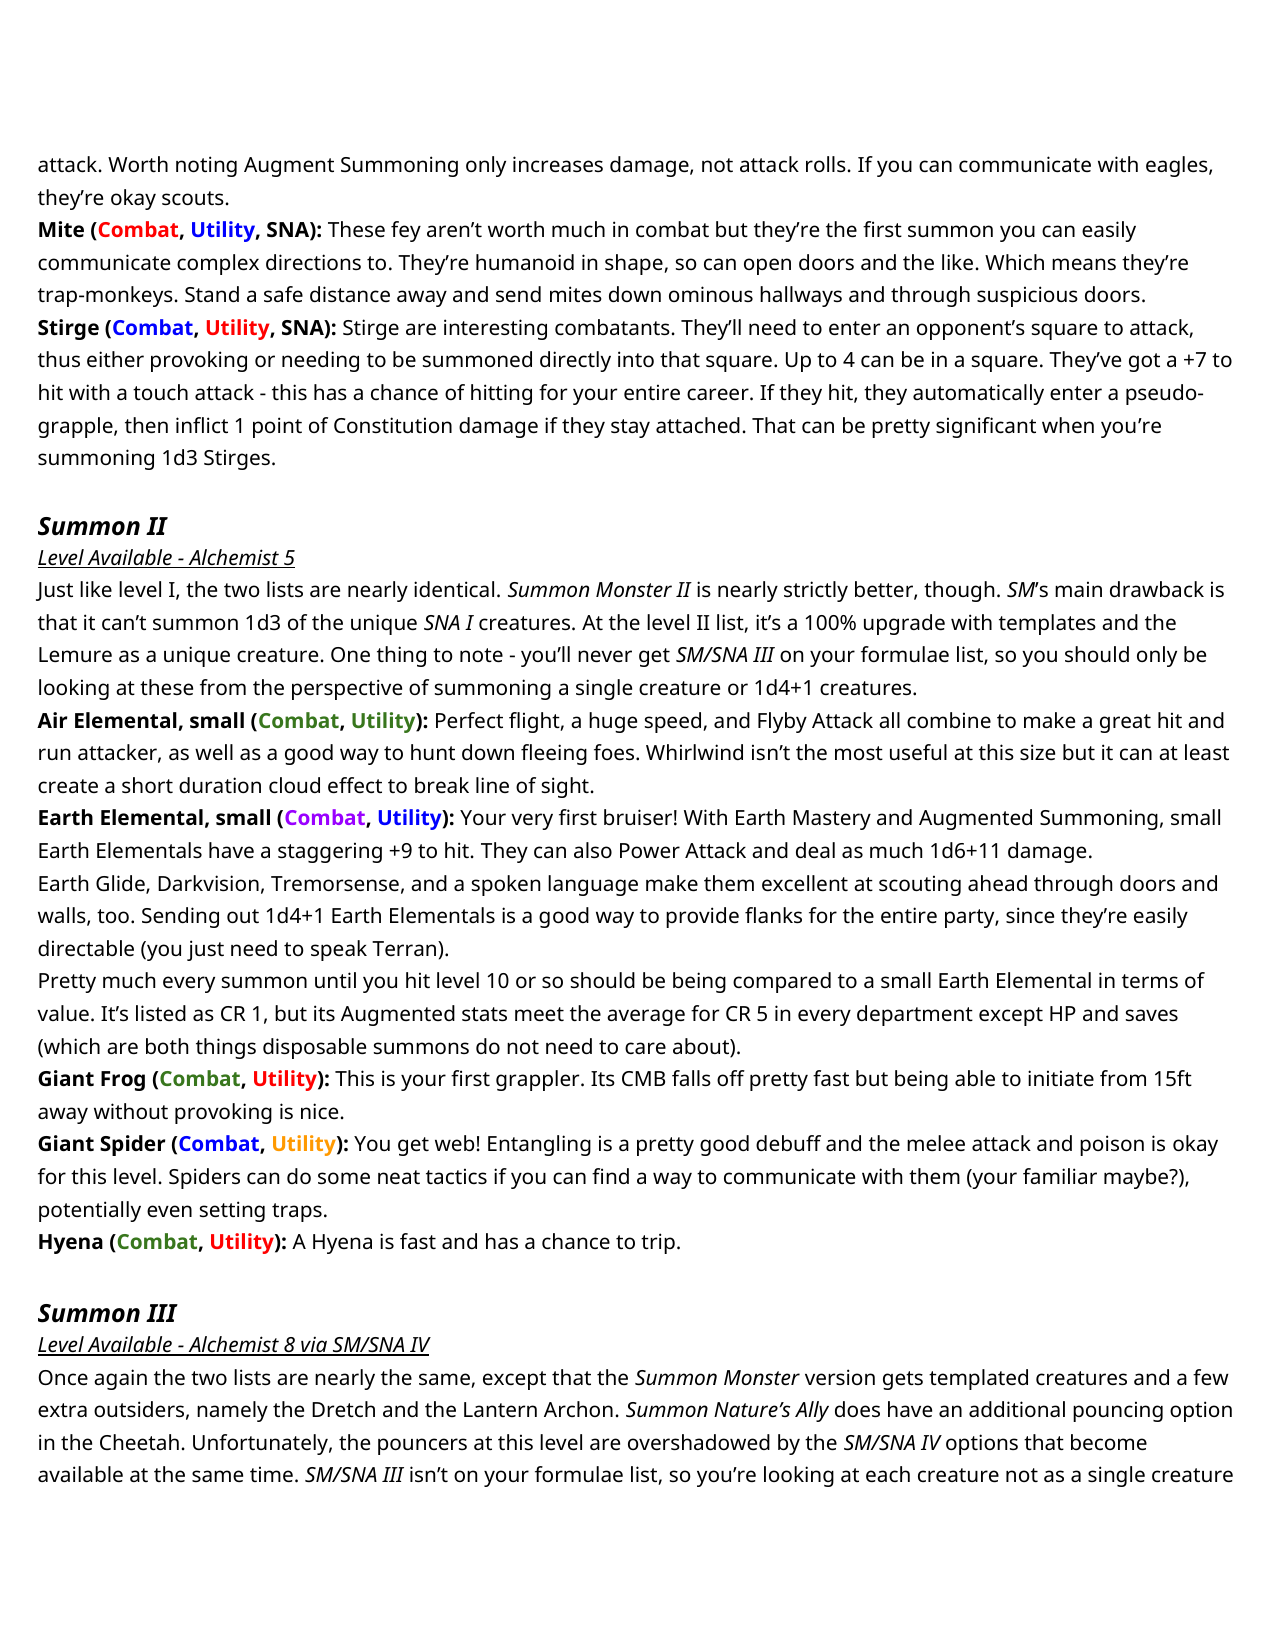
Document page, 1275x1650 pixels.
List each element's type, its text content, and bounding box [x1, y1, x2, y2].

subtitle Summon III [37, 1296, 1237, 1330]
subtitle Summon II [37, 509, 1237, 543]
text Earth Elemental, small (Combat, Utility): Your very first bruiser! With Earth Mastery and Augmented Summoning, small Earth Elementals have a staggering +9 to hit. They can also Power Attack and deal as much 1d6+11 damage. [37, 803, 1237, 864]
text attack. Worth noting Augment Summoning only increases damage, not attack rolls. If you can communicate with eagles, they’re okay scouts. [37, 150, 1237, 211]
text Stirge (Combat, Utility, SNA): Stirge are interesting combatants. They’ll need to enter an opponent’s square to attack, thus either provoking or needing to be summoned directly into that square. Up to 4 can be in a square. They’ve got a +7 to hit with a touch attack - this has a chance of hitting for your entire career. If they hit, they automatically enter a pseudo-grapple, then inflict 1 point of Constitution damage if they stay attached. That can be pretty significant when you’re summoning 1d3 Stirges. [37, 313, 1237, 472]
text Earth Glide, Darkvision, Tremorsense, and a spoken language make them excellent at scouting ahead through doors and walls, too. Sending out 1d4+1 Earth Elementals is a good way to provide flanks for the entire party, since they’re easily directable (you just need to speak Terran). [37, 869, 1237, 962]
text Once again the two lists are nearly the same, except that the Summon Monster version gets templated creatures and a few extra outsiders, namely the Dretch and the Lantern Archon. Summon Nature’s Ally does have an additional pouncing option in the Cheetah. Unfortunately, the pouncers at this level are overshadowed by the SM/SNA IV options that become available at the same time. SM/SNA III isn’t on your formulae list, so you’re looking at each creature not as a single creature [37, 1363, 1237, 1489]
text Giant Spider (Combat, Utility): You get web! Entangling is a pretty good debuff and the melee attack and poison is okay for this level. Spiders can do some neat tactics if you can find a way to communicate with them (your familiar maybe?), potentially even setting traps. [37, 1129, 1237, 1223]
text Pretty much every summon until you hit level 10 or so should be being compared to a small Earth Elemental in terms of value. It’s listed as CR 1, but its Augmented stats meet the average for CR 5 in every department except HP and saves (which are both things disposable summons do not need to care about). [37, 967, 1237, 1060]
text Mite (Combat, Utility, SNA): These fey aren’t worth much in combat but they’re the first summon you can easily communicate complex directions to. They’re humanoid in shape, so can open doors and the like. Which means they’re trap-monkeys. Stand a safe distance away and send mites down ominous hallways and through suspicious doors. [37, 215, 1237, 309]
text Level Available - Alchemist 8 via SM/SNA IV [37, 1330, 1237, 1358]
text Air Elemental, small (Combat, Utility): Perfect flight, a huge speed, and Flyby Attack all combine to make a great hit and run attacker, as well as a good way to hunt down fleeing foes. Whirlwind isn’t the most useful at this size but it can at least create a short duration cloud effect to break line of sight. [37, 706, 1237, 799]
text Level Available - Alchemist 5 [37, 543, 1237, 571]
text Hyena (Combat, Utility): A Hyena is fast and has a chance to trip. [37, 1227, 1237, 1256]
text Just like level I, the two lists are nearly identical. Summon Monster II is nearly strictly better, though. SM’s main drawback is that it can’t summon 1d3 of the unique SNA I creatures. At the level II list, it’s a 100% upgrade with templates and the Lemure as a unique creature. One thing to note - you’ll never get SM/SNA III on your formulae list, so you should only be looking at these from the perspective of summoning a single creature or 1d4+1 creatures. [37, 575, 1237, 702]
text Giant Frog (Combat, Utility): This is your first grappler. Its CMB falls off pretty fast but being able to initiate from 15ft away without provoking is nice. [37, 1064, 1237, 1125]
